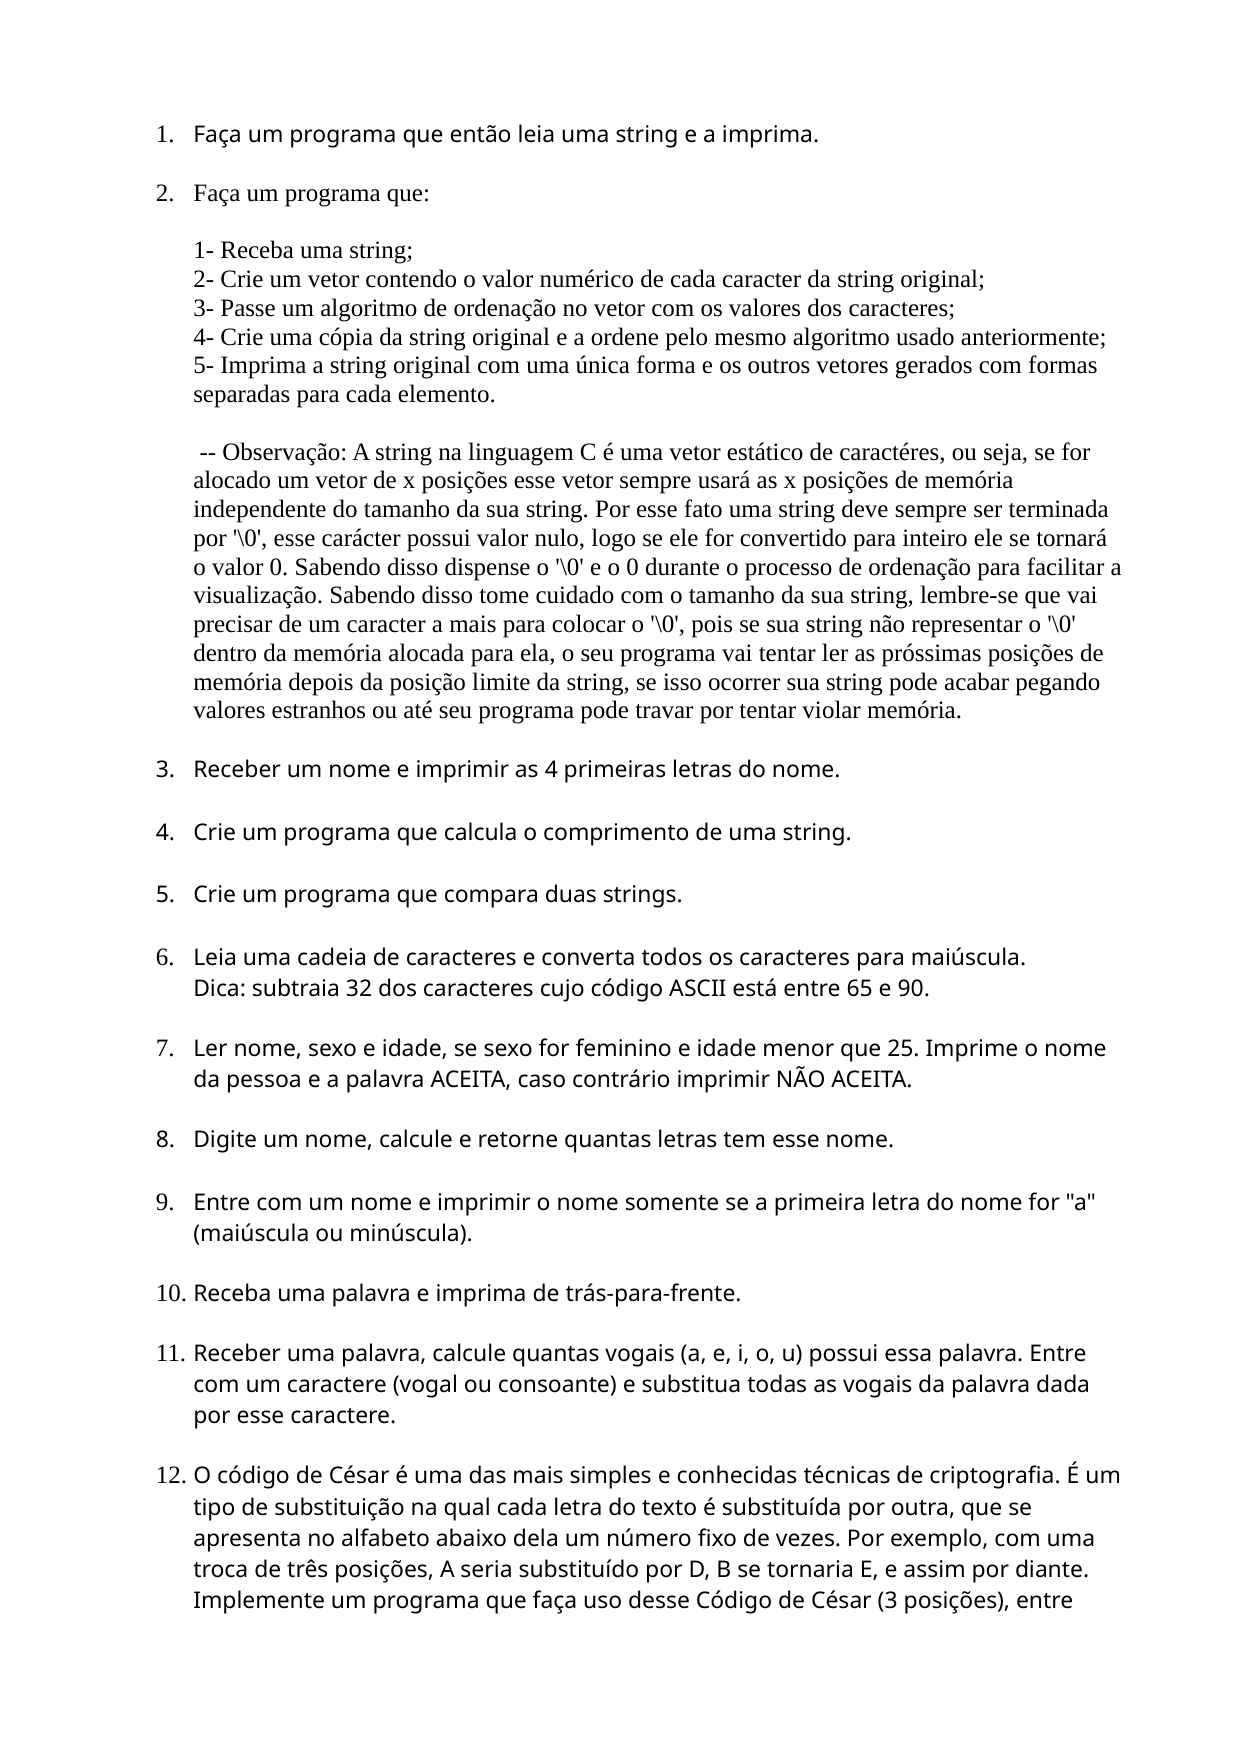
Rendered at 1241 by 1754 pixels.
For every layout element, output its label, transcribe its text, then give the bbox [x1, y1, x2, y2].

list Entre com um nome e imprimir o nome somente se a primeira letra do nome for "a" (maiúscula ou minúscula). [156, 1186, 1122, 1277]
list Faça um programa que: 1- Receba uma string; 2- Crie um vetor contendo o valor numérico de cada caracter da string original; 3- Passe um algoritmo de ordenação no vetor com os valores dos caracteres; 4- Crie uma cópia da string original e a ordene pelo mesmo algoritmo usado anteriormente; 5- Imprima a string original com uma única forma e os outros vetores gerados com formas separadas para cada elemento. -- Observação: A string na linguagem C é uma vetor estático de caractéres, ou seja, se for alocado um vetor de x posições esse vetor sempre usará as x posições de memória independente do tamanho da sua string. Por esse fato uma string deve sempre ser terminada por '\0', esse carácter possui valor nulo, logo se ele for convertido para inteiro ele se tornará o valor 0. Sabendo disso dispense o '\0' e o 0 durante o processo de ordenação para facilitar a visualização. Sabendo disso tome cuidado com o tamanho da sua string, lembre-se que vai precisar de um caracter a mais para colocar o '\0', pois se sua string não representar o '\0' dentro da memória alocada para ela, o seu programa vai tentar ler as próssimas posições de memória depois da posição limite da string, se isso ocorrer sua string pode acabar pegando valores estranhos ou até seu programa pode travar por tentar violar memória. [156, 178, 1122, 753]
list Receba uma palavra e imprima de trás-para-frente. [156, 1277, 1122, 1337]
list Receber uma palavra, calcule quantas vogais (a, e, i, o, u) possui essa palavra. Entre com um caractere (vogal ou consoante) e substitua todas as vogais da palavra dada por esse caractere. [156, 1337, 1122, 1459]
list Faça um programa que então leia uma string e a imprima. [156, 118, 1122, 149]
list O código de César é uma das mais simples e conhecidas técnicas de criptografia. É um tipo de substituição na qual cada letra do texto é substituída por outra, que se apresenta no alfabeto abaixo dela um número fixo de vezes. Por exemplo, com uma troca de três posições, A seria substituído por D, B se tornaria E, e assim por diante. Implemente um programa que faça uso desse Código de César (3 posições), entre [156, 1459, 1122, 1616]
list Ler nome, sexo e idade, se sexo for feminino e idade menor que 25. Imprime o nome da pessoa e a palavra ACEITA, caso contrário imprimir NÃO ACEITA. [156, 1032, 1122, 1123]
list Leia uma cadeia de caracteres e converta todos os caracteres para maiúscula. Dica: subtraia 32 dos caracteres cujo código ASCII está entre 65 e 90. [156, 941, 1122, 1032]
list Crie um programa que calcula o comprimento de uma string. [156, 816, 1122, 878]
list Receber um nome e imprimir as 4 primeiras letras do nome. [156, 753, 1122, 816]
list Digite um nome, calcule e retorne quantas letras tem esse nome. [156, 1123, 1122, 1186]
list Crie um programa que compara duas strings. [156, 878, 1122, 941]
